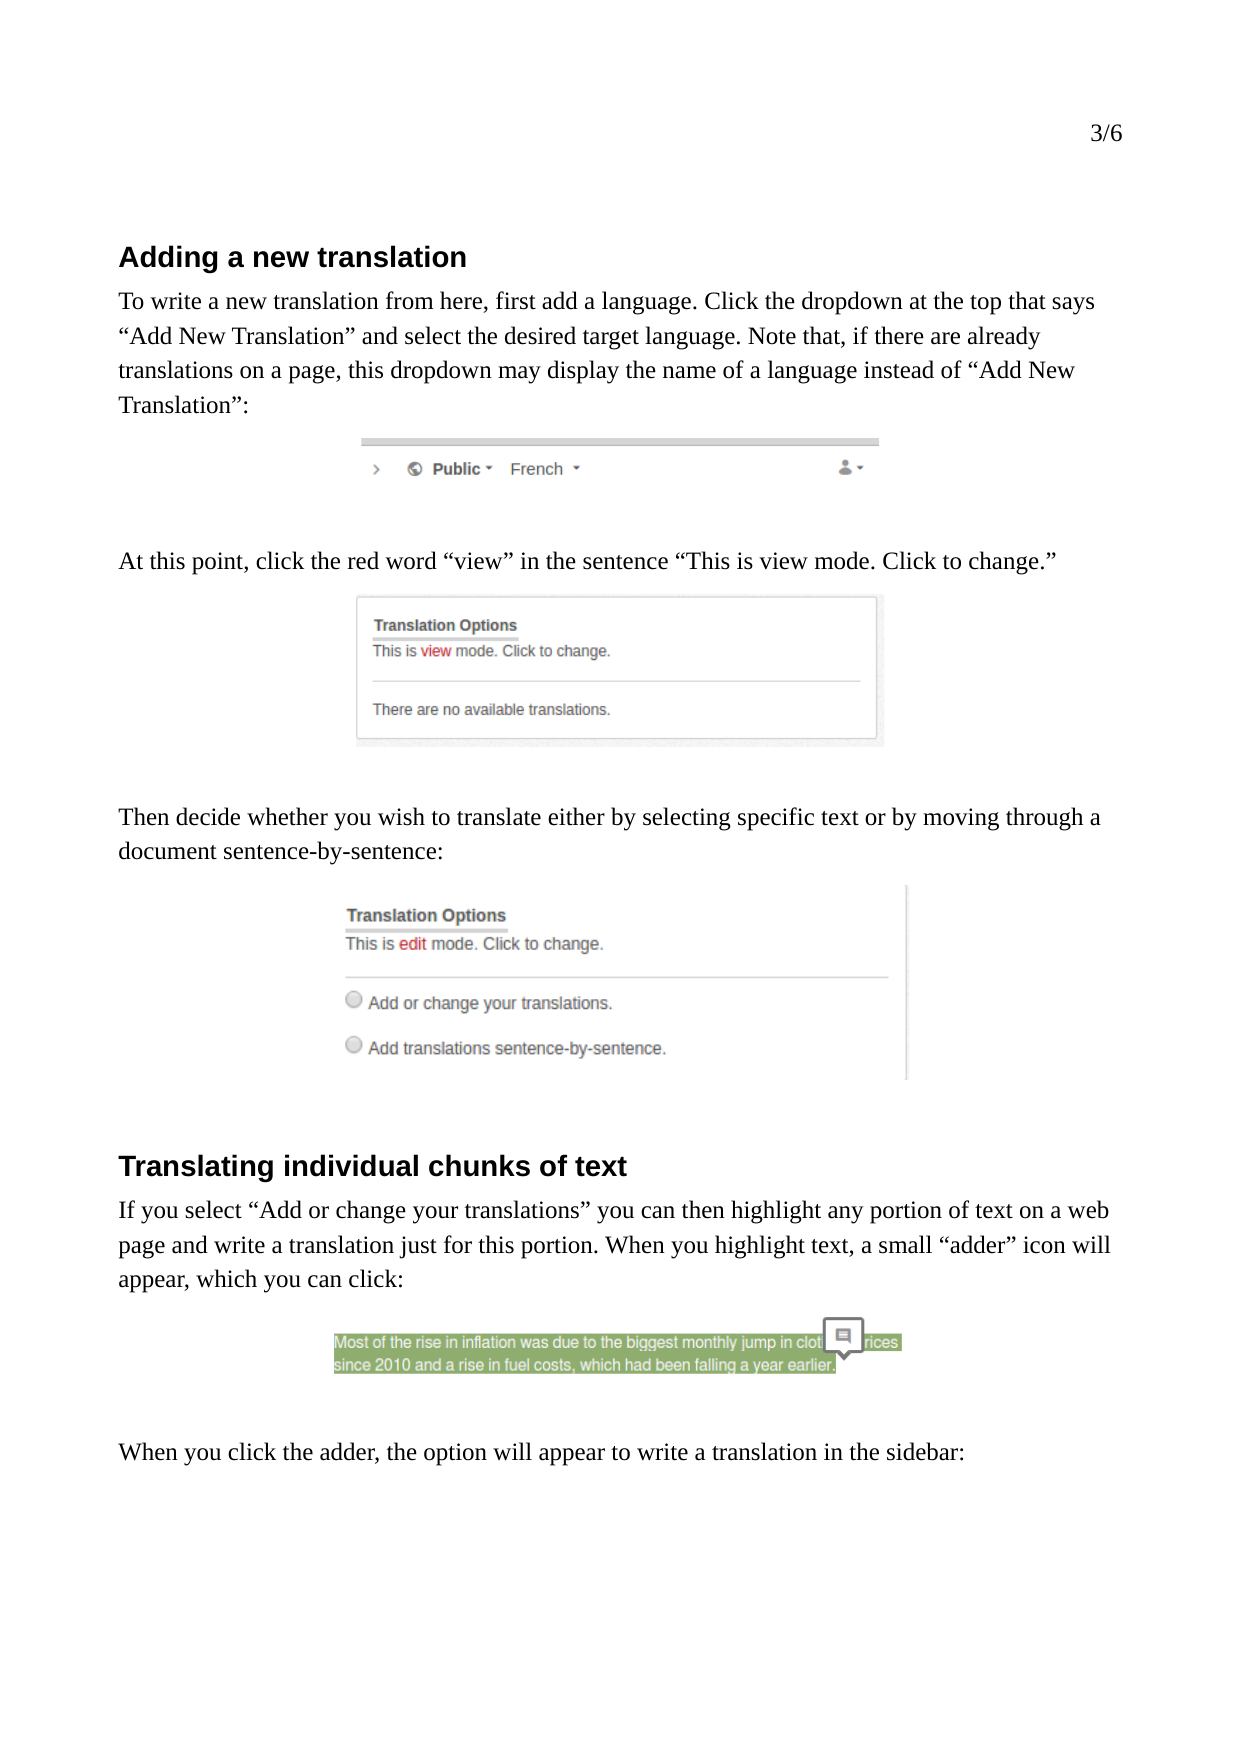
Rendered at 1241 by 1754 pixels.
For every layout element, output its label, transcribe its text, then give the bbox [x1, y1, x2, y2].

text When you click the adder, the option will appear to write a translation in the sidebar: [118, 1437, 1122, 1466]
text To write a new translation from here, first add a language. Click the dropdown at the top that says “Add New Translation” and select the desired target language. Note that, if there are already translations on a page, this dropdown may display the name of a language instead of “Add New Translation”: [118, 286, 1122, 418]
subtitle Translating individual chunks of text [118, 1149, 1122, 1183]
picture [330, 885, 910, 1080]
picture [327, 1313, 913, 1383]
picture [356, 594, 885, 747]
text At this point, click the red word “view” in the sentence “This is view mode. Click to change.” [118, 546, 1122, 574]
picture [361, 438, 880, 491]
text If you select “Add or change your translations” you can then highlight any portion of text on a web page and write a translation just for this portion. When you highlight text, a small “adder” icon will appear, which you can click: [118, 1196, 1122, 1293]
subtitle Adding a new translation [118, 240, 1122, 274]
text Then decide whether you wish to translate either by selecting specific text or by moving through a document sentence-by-sentence: [118, 802, 1122, 865]
